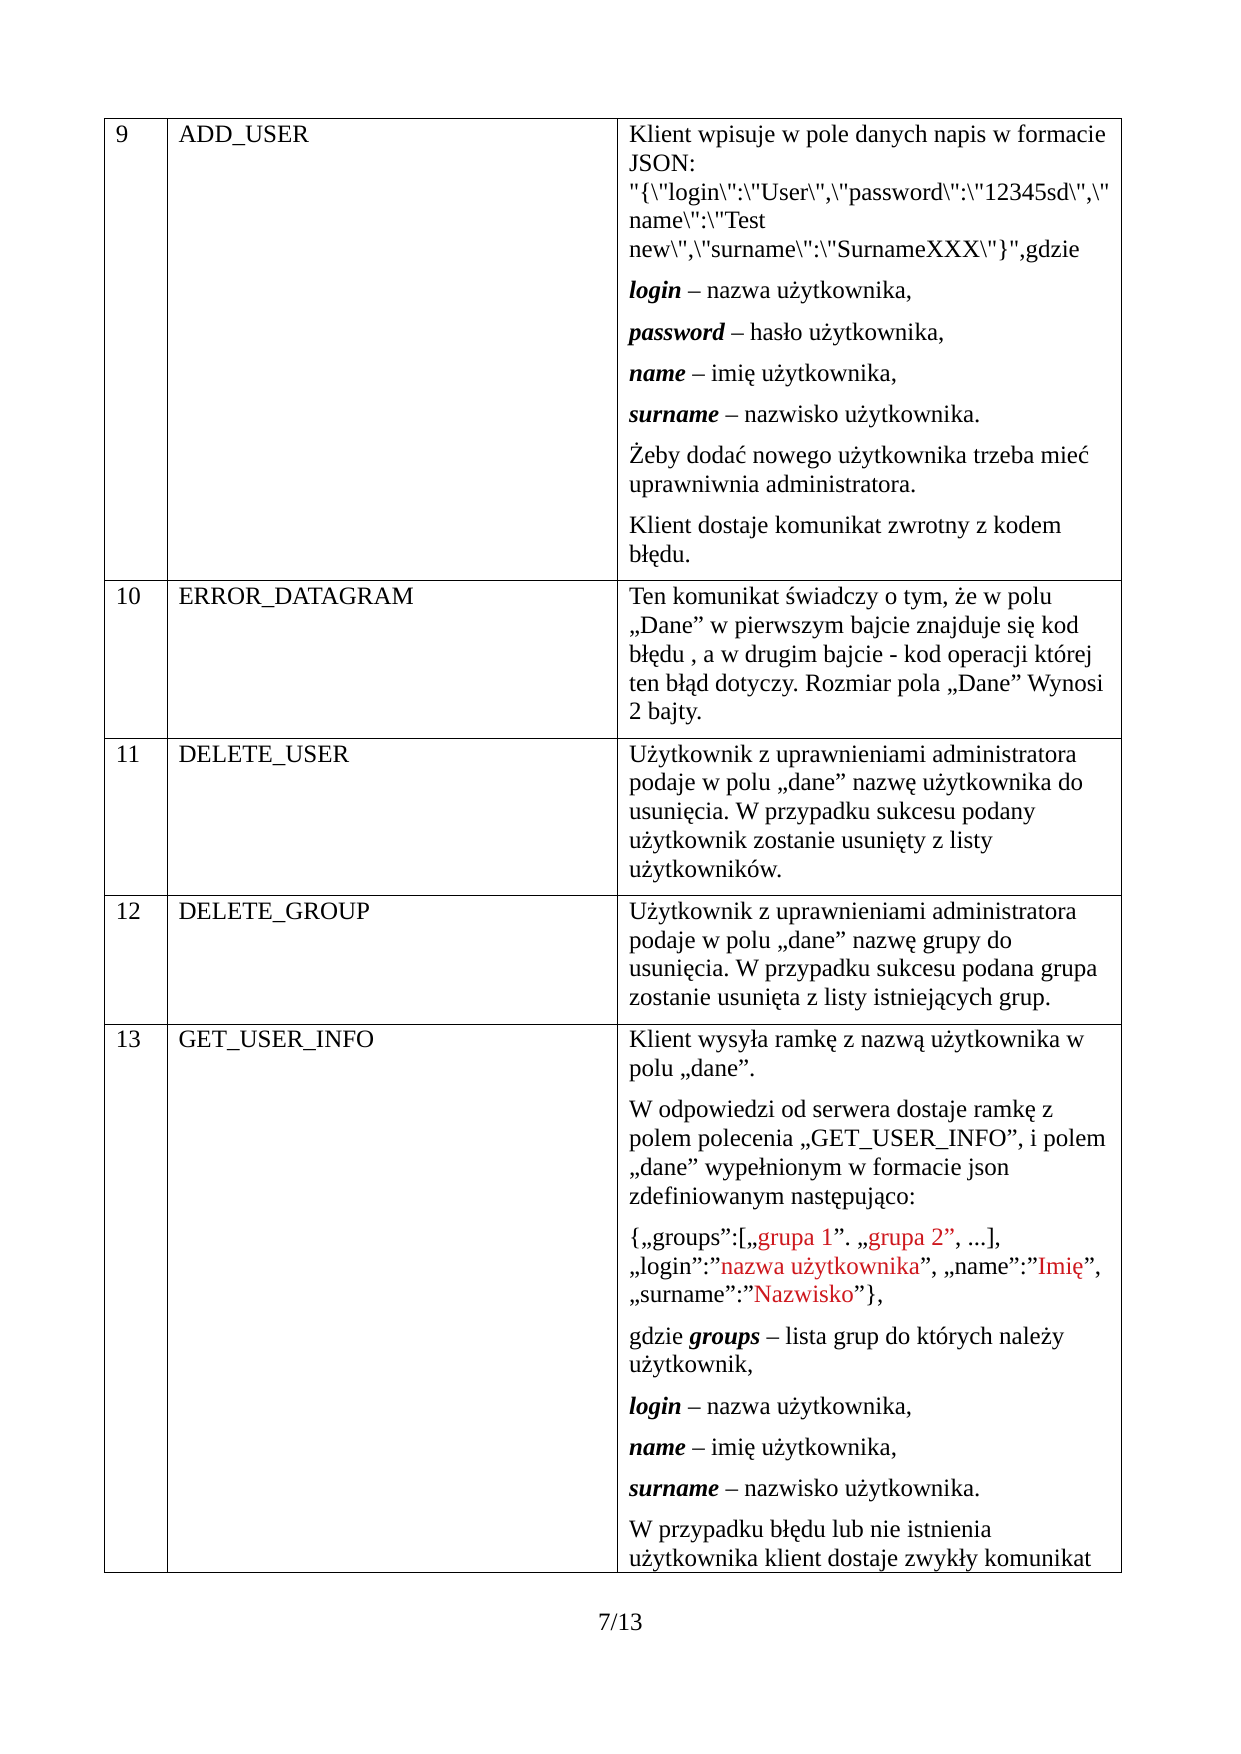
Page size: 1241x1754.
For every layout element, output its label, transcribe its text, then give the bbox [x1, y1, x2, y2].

table_cell 13 [105, 1025, 167, 1572]
table_cell Klient wpisuje w pole danych napis w formacie JSON: "{\"login\":\"User\",\"password\":\"12345sd\",\"name\":\"Test new\",\"surname\":\"SurnameXXX\"}",gdzie login – nazwa użytkownika, password – hasło użytkownika, name – imię użytkownika, surname – nazwisko użytkownika. Żeby dodać nowego użytkownika trzeba mieć uprawniwnia administratora. Klient dostaje komunikat zwrotny z kodem błędu. [618, 119, 1121, 580]
table_cell DELETE_GROUP [168, 896, 617, 1023]
table_cell DELETE_USER [168, 739, 617, 895]
table_cell 11 [105, 739, 167, 895]
table_cell Użytkownik z uprawnieniami administratora podaje w polu „dane” nazwę grupy do usunięcia. W przypadku sukcesu podana grupa zostanie usunięta z listy istniejących grup. [618, 896, 1121, 1023]
table_cell Klient wysyła ramkę z nazwą użytkownika w polu „dane”. W odpowiedzi od serwera dostaje ramkę z polem polecenia „GET_USER_INFO”, i polem „dane” wypełnionym w formacie json zdefiniowanym następująco: {„groups”:[„grupa 1”. „grupa 2”, ...], „login”:”nazwa użytkownika”, „name”:”Imię”, „surname”:”Nazwisko”}, gdzie groups – lista grup do których należy użytkownik, login – nazwa użytkownika, name – imię użytkownika, surname – nazwisko użytkownika. W przypadku błędu lub nie istnienia użytkownika klient dostaje zwykły komunikat [618, 1025, 1121, 1572]
table_cell 10 [105, 581, 167, 738]
table_cell GET_USER_INFO [168, 1025, 617, 1572]
table_cell 9 [105, 119, 167, 580]
table_cell Użytkownik z uprawnieniami administratora podaje w polu „dane” nazwę użytkownika do usunięcia. W przypadku sukcesu podany użytkownik zostanie usunięty z listy użytkowników. [618, 739, 1121, 895]
table_cell ADD_USER [168, 119, 617, 580]
table_cell 12 [105, 896, 167, 1023]
table_cell Ten komunikat świadczy o tym, że w polu „Dane” w pierwszym bajcie znajduje się kod błędu , a w drugim bajcie - kod operacji której ten błąd dotyczy. Rozmiar pola „Dane” Wynosi 2 bajty. [618, 581, 1121, 738]
table_cell ERROR_DATAGRAM [168, 581, 617, 738]
